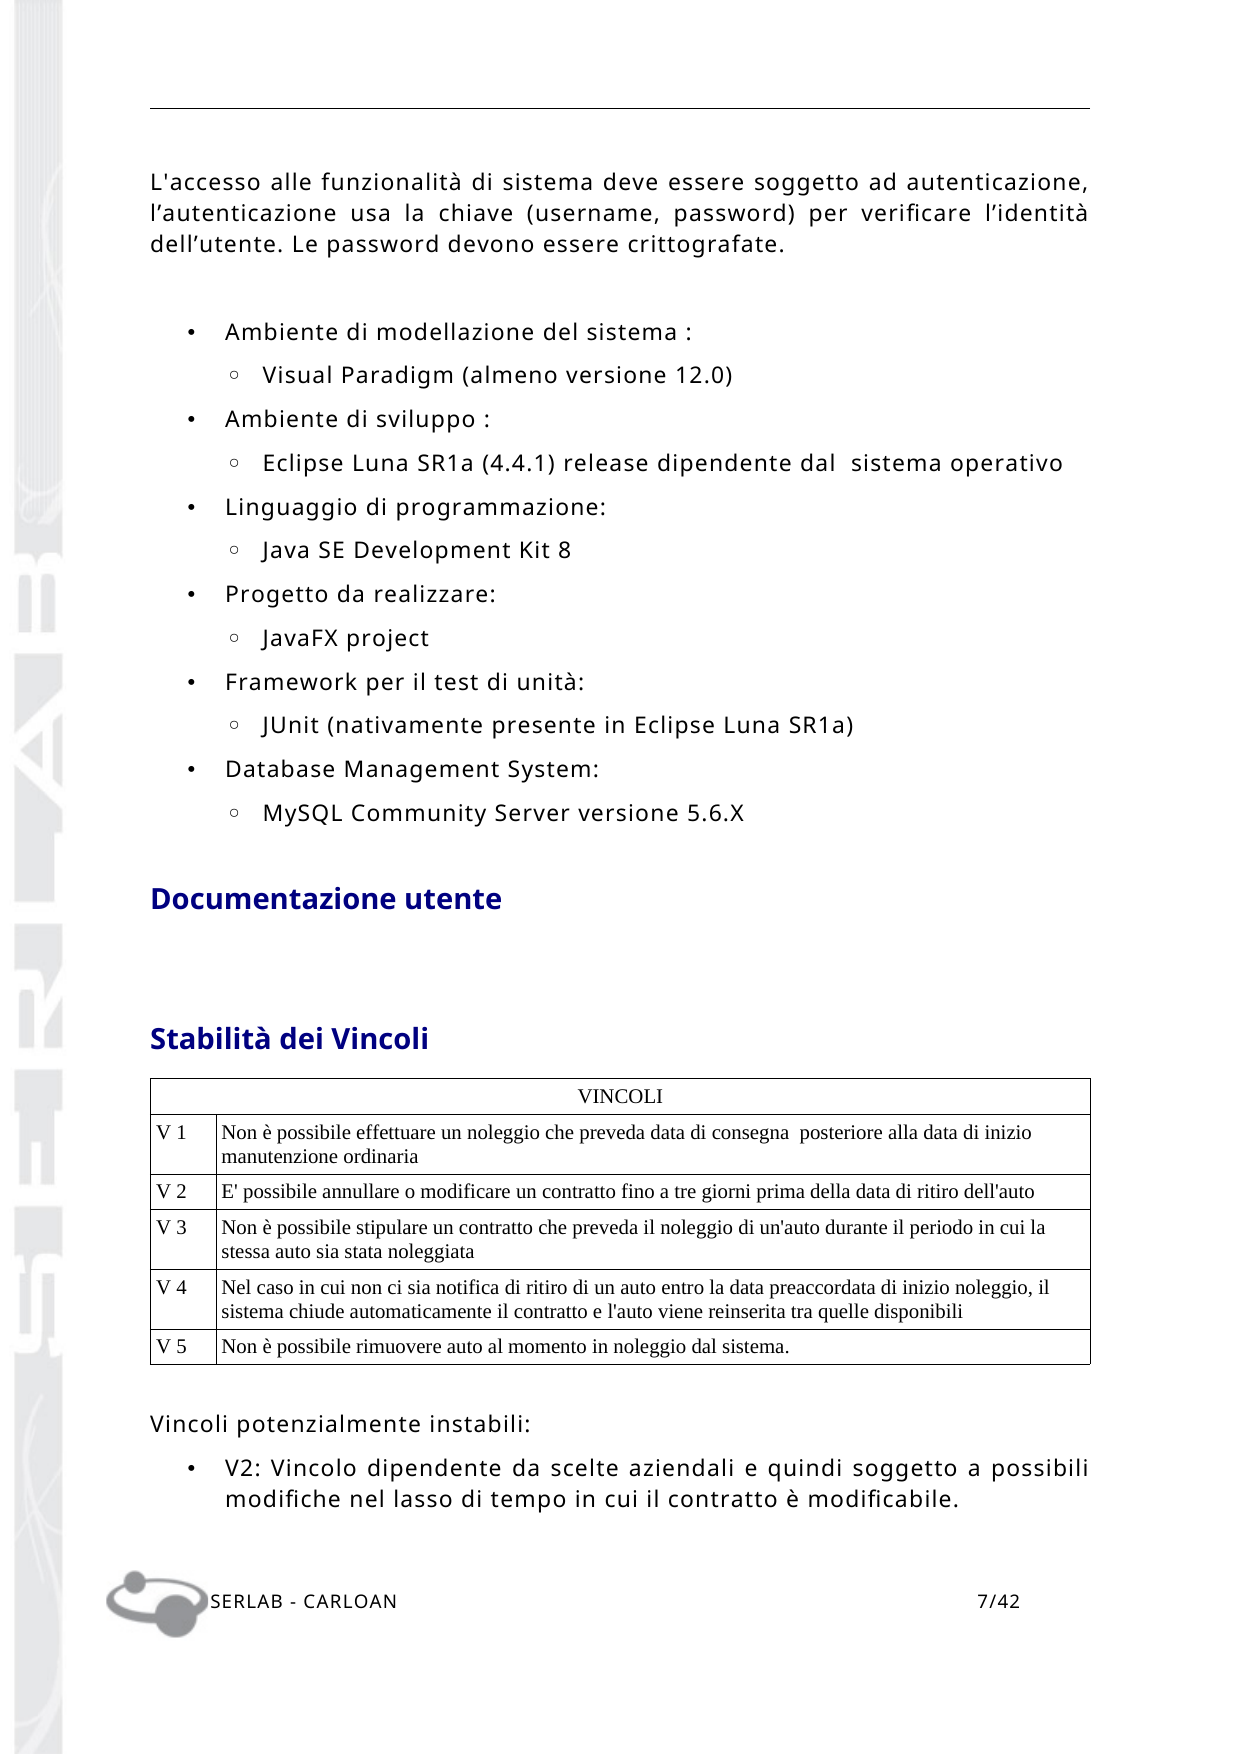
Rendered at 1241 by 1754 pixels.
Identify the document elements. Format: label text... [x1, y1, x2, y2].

table_header VINCOLI [151, 1079, 1090, 1114]
table_cell V 2 [151, 1175, 216, 1209]
list Framework per il test di unità: [187, 665, 1090, 697]
list Java SE Development Kit 8 [225, 534, 1090, 565]
list Ambiente di modellazione del sistema : [187, 315, 1090, 347]
table_cell V 1 [151, 1115, 216, 1173]
list Ambiente di sviluppo : [187, 403, 1090, 434]
list Eclipse Luna SR1a (4.4.1) release dipendente dal sistema operativo [225, 447, 1090, 478]
list Database Management System: [187, 753, 1090, 784]
text L'accesso alle funzionalità di sistema deve essere soggetto ad autenticazione, l’autenticazione usa la chiave (username, password) per verificare l’identità dell’utente. Le password devono essere crittografate. [150, 165, 1090, 259]
table_cell Nel caso in cui non ci sia notifica di ritiro di un auto entro la data preaccordata di inizio noleggio, il sistema chiude automaticamente il contratto e l'auto viene reinserita tra quelle disponibili [217, 1270, 1090, 1328]
subtitle Stabilità dei Vincoli [150, 1019, 1090, 1058]
picture [0, 0, 71, 1754]
picture [94, 1570, 209, 1641]
table_cell E' possibile annullare o modificare un contratto fino a tre giorni prima della data di ritiro dell'auto [217, 1175, 1090, 1209]
list Progetto da realizzare: [187, 578, 1090, 609]
table_cell V 5 [151, 1330, 216, 1364]
table_cell V 4 [151, 1270, 216, 1328]
list Linguaggio di programmazione: [187, 490, 1090, 522]
list JavaFX project [225, 622, 1090, 653]
list V2: Vincolo dipendente da scelte aziendali e quindi soggetto a possibili modifiche nel lasso di tempo in cui il contratto è modificabile. [187, 1452, 1090, 1514]
subtitle Documentazione utente [150, 878, 1090, 918]
list Visual Paradigm (almeno versione 12.0) [225, 359, 1090, 390]
table_cell Non è possibile effettuare un noleggio che preveda data di consegna posteriore alla data di inizio manutenzione ordinaria [217, 1115, 1090, 1173]
table_cell Non è possibile rimuovere auto al momento in noleggio dal sistema. [217, 1330, 1090, 1364]
table_cell V 3 [151, 1210, 216, 1269]
list MySQL Community Server versione 5.6.X [225, 797, 1090, 828]
list JUnit (nativamente presente in Eclipse Luna SR1a) [225, 709, 1090, 740]
table_cell Non è possibile stipulare un contratto che preveda il noleggio di un'auto durante il periodo in cui la stessa auto sia stata noleggiata [217, 1210, 1090, 1269]
text Vincoli potenzialmente instabili: [150, 1408, 1090, 1439]
